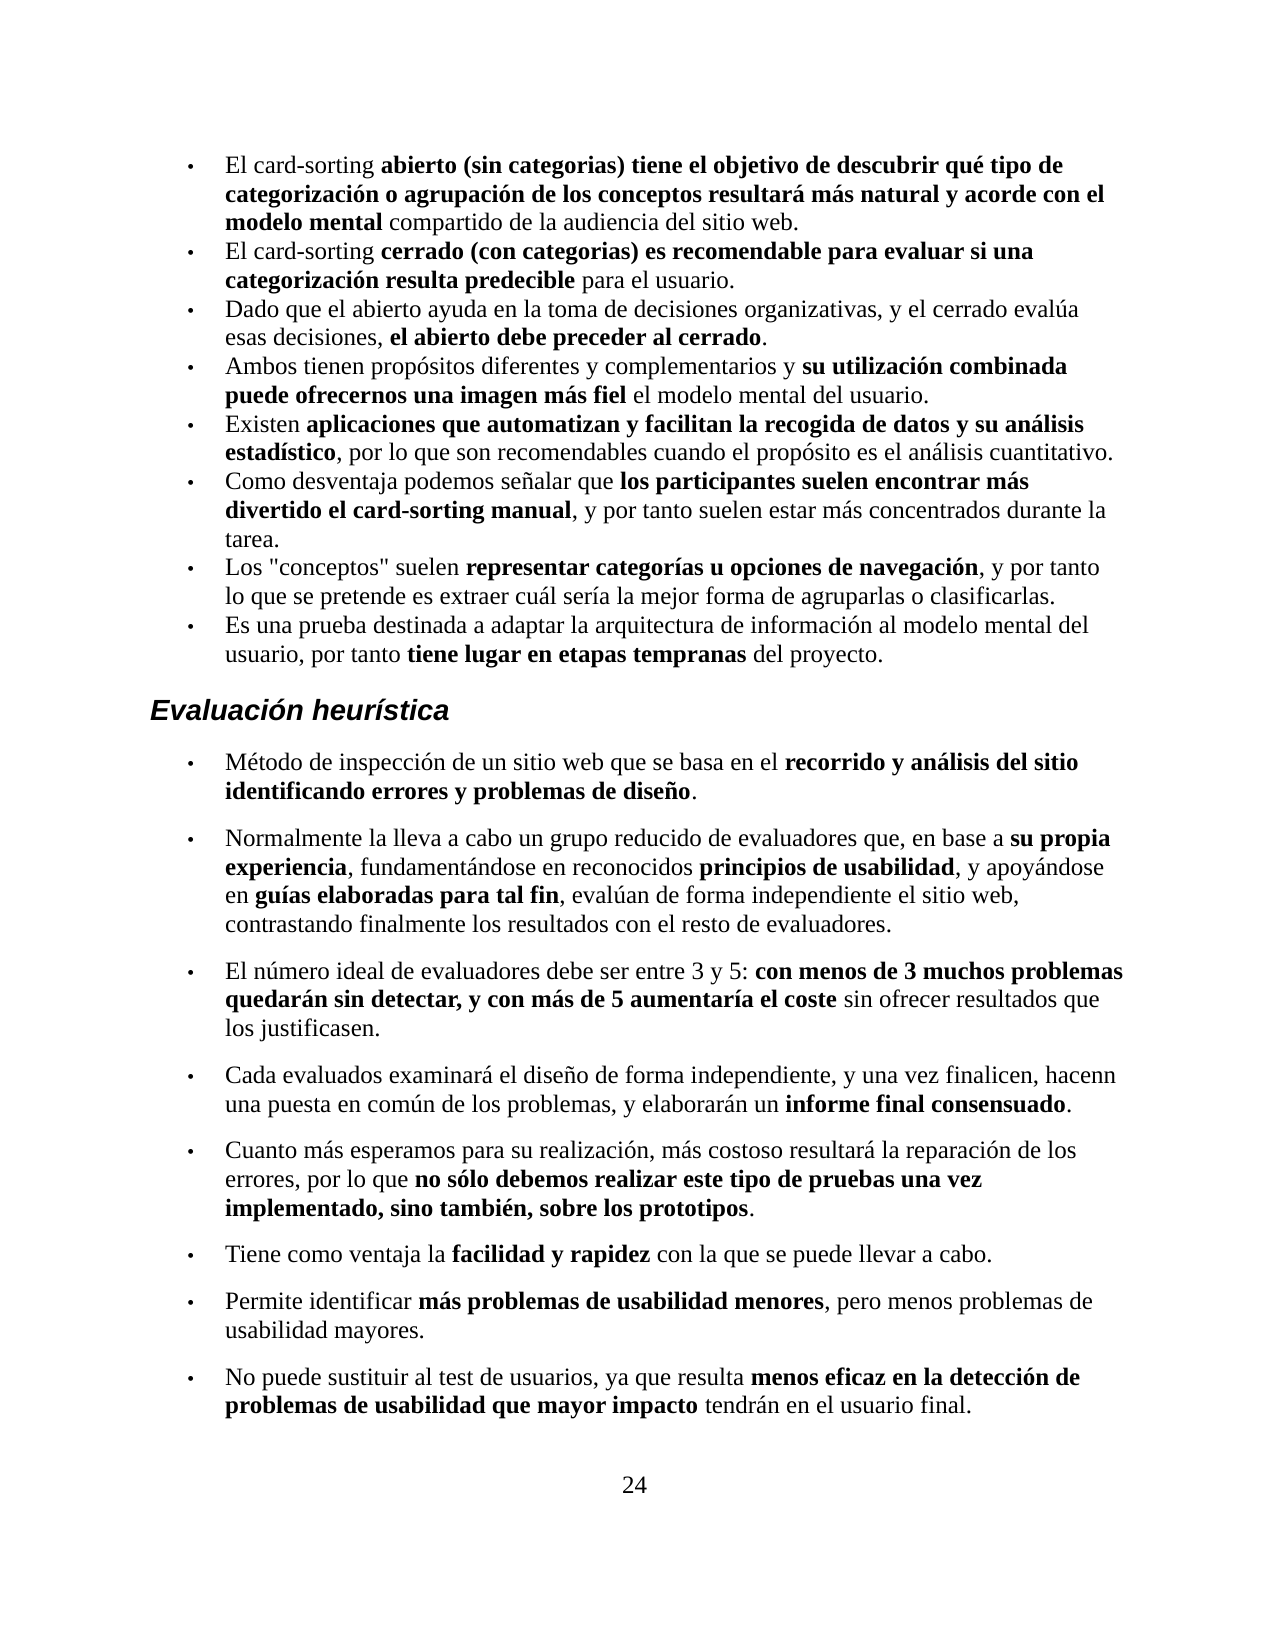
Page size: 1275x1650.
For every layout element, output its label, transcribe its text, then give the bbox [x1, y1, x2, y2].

list Ambos tienen propósitos diferentes y complementarios y su utilización combinada puede ofrecernos una imagen más fiel el modelo mental del usuario. [187, 351, 1125, 409]
list El card-sorting cerrado (con categorias) es recomendable para evaluar si una categorización resulta predecible para el usuario. [187, 236, 1125, 294]
list Tiene como ventaja la facilidad y rapidez con la que se puede llevar a cabo. [187, 1239, 1125, 1268]
list Los "conceptos" suelen representar categorías u opciones de navegación, y por tanto lo que se pretende es extraer cuál sería la mejor forma de agruparlas o clasificarlas. [187, 552, 1125, 610]
list Dado que el abierto ayuda en la toma de decisiones organizativas, y el cerrado evalúa esas decisiones, el abierto debe preceder al cerrado. [187, 294, 1125, 351]
list El card-sorting abierto (sin categorias) tiene el objetivo de descubrir qué tipo de categorización o agrupación de los conceptos resultará más natural y acorde con el modelo mental compartido de la audiencia del sitio web. [187, 150, 1125, 236]
list Existen aplicaciones que automatizan y facilitan la recogida de datos y su análisis estadístico, por lo que son recomendables cuando el propósito es el análisis cuantitativo. [187, 409, 1125, 466]
list Es una prueba destinada a adaptar la arquitectura de información al modelo mental del usuario, por tanto tiene lugar en etapas tempranas del proyecto. [187, 610, 1125, 667]
subtitle Evaluación heurística [150, 692, 1125, 726]
list Normalmente la lleva a cabo un grupo reducido de evaluadores que, en base a su propia experiencia, fundamentándose en reconocidos principios de usabilidad, y apoyándose en guías elaboradas para tal fin, evalúan de forma independiente el sitio web, contrastando finalmente los resultados con el resto de evaluadores. [187, 823, 1125, 938]
list Cada evaluados examinará el diseño de forma independiente, y una vez finalicen, hacenn una puesta en común de los problemas, y elaborarán un informe final consensuado. [187, 1060, 1125, 1117]
list Método de inspección de un sitio web que se basa en el recorrido y análisis del sitio identificando errores y problemas de diseño. [187, 747, 1125, 805]
list Permite identificar más problemas de usabilidad menores, pero menos problemas de usabilidad mayores. [187, 1286, 1125, 1344]
list Como desventaja podemos señalar que los participantes suelen encontrar más divertido el card-sorting manual, y por tanto suelen estar más concentrados durante la tarea. [187, 466, 1125, 552]
list El número ideal de evaluadores debe ser entre 3 y 5: con menos de 3 muchos problemas quedarán sin detectar, y con más de 5 aumentaría el coste sin ofrecer resultados que los justificasen. [187, 956, 1125, 1042]
list Cuanto más esperamos para su realización, más costoso resultará la reparación de los errores, por lo que no sólo debemos realizar este tipo de pruebas una vez implementado, sino también, sobre los prototipos. [187, 1135, 1125, 1222]
list No puede sustituir al test de usuarios, ya que resulta menos eficaz en la detección de problemas de usabilidad que mayor impacto tendrán en el usuario final. [187, 1362, 1125, 1419]
